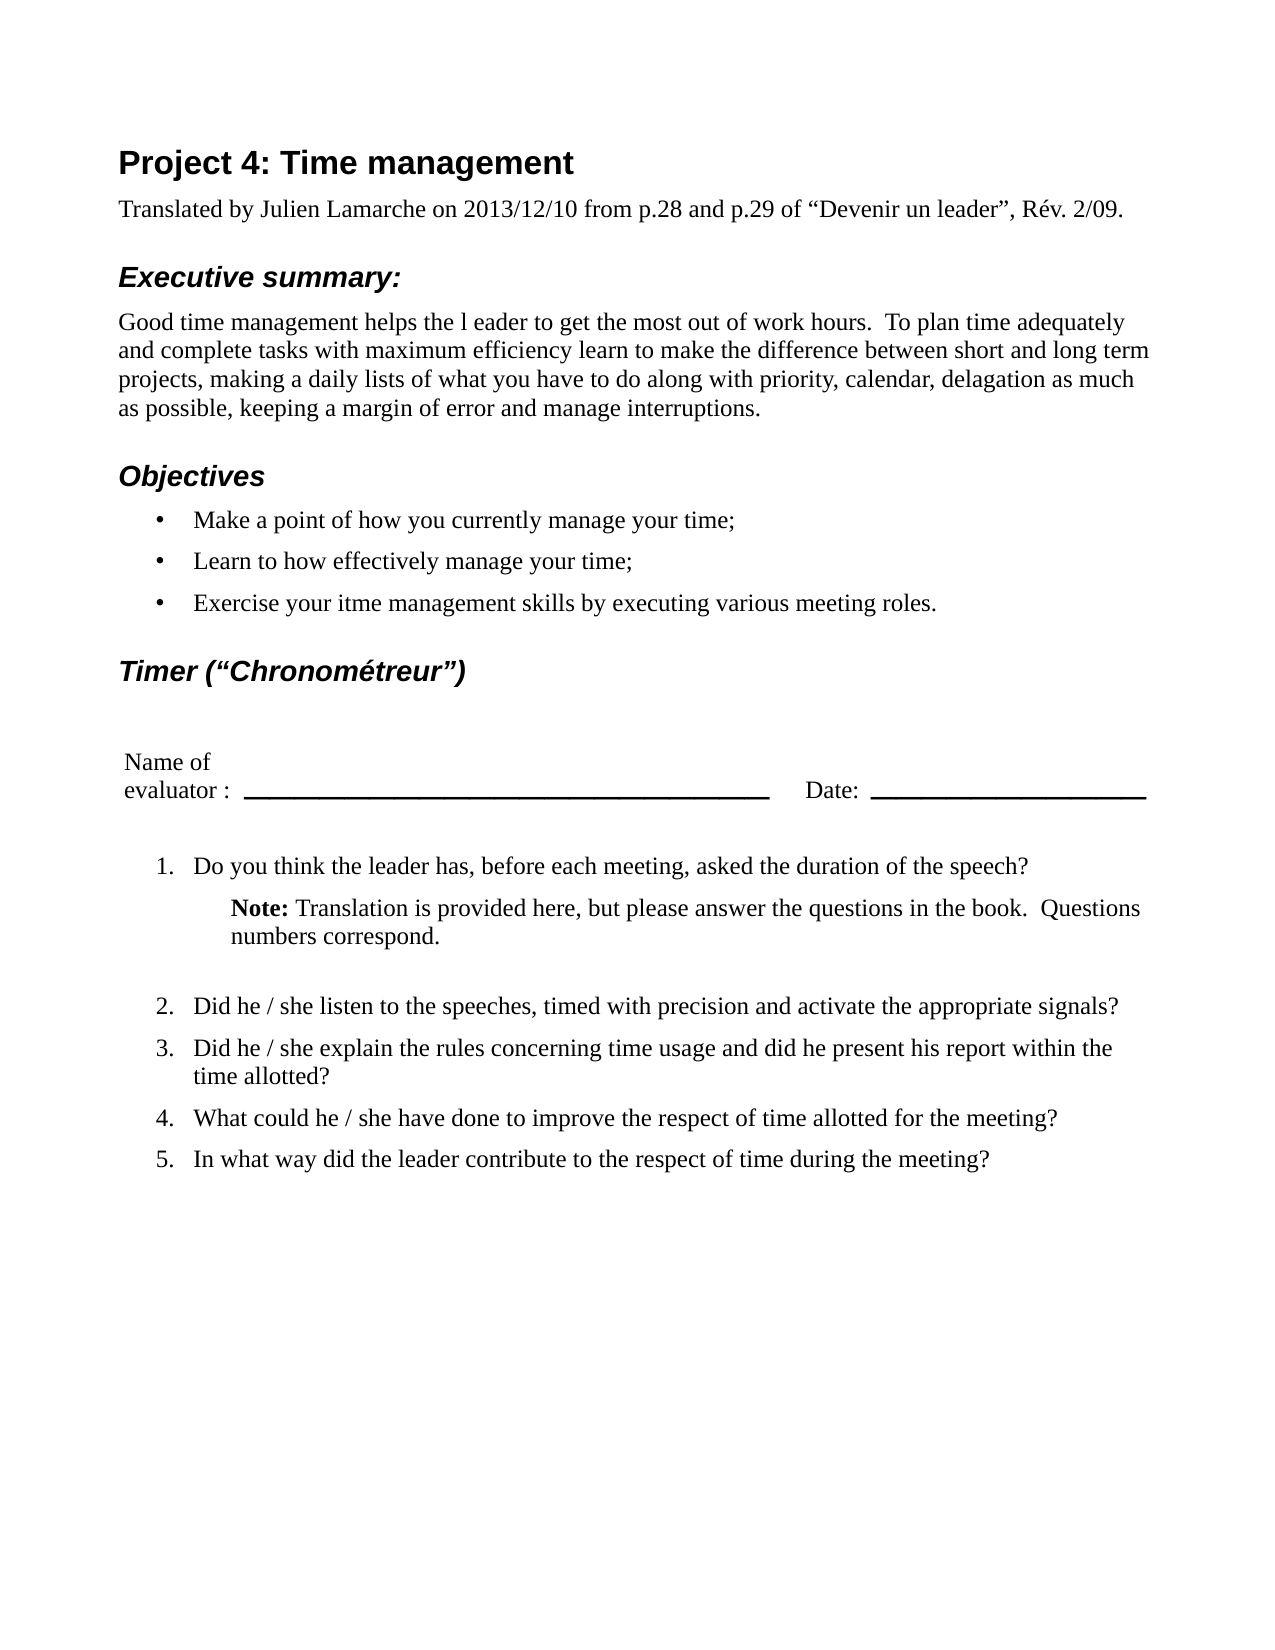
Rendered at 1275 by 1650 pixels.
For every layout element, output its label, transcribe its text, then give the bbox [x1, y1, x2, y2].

subtitle Objectives [118, 459, 1157, 493]
text Good time management helps the l eader to get the most out of work hours. To plan time adequately and complete tasks with maximum efficiency learn to make the difference between short and long term projects, making a daily lists of what you have to do along with priority, calendar, delagation as much as possible, keeping a margin of error and manage interruptions. [118, 307, 1157, 422]
list Exercise your itme management skills by executing various meeting roles. [156, 588, 1157, 616]
list Make a point of how you currently manage your time; [156, 505, 1157, 534]
table_header Date: [795, 741, 865, 810]
list Learn to how effectively manage your time; [156, 546, 1157, 575]
subtitle Executive summary: [118, 261, 1157, 294]
table_header ___________ [865, 741, 1157, 810]
subtitle Project 4: Time management [118, 143, 1157, 182]
list Did he / she listen to the speeches, timed with precision and activate the appropriate signals? [156, 991, 1157, 1020]
list In what way did the leader contribute to the respect of time during the meeting? [156, 1144, 1157, 1173]
list Do you think the leader has, before each meeting, asked the duration of the speech? [156, 851, 1157, 880]
subtitle Timer (“Chronométreur”) [118, 654, 1157, 687]
list Did he / she explain the rules concerning time usage and did he present his report within the time allotted? [156, 1033, 1157, 1090]
table_header Name of evaluator : [118, 741, 238, 810]
table_header _____________________ [239, 741, 795, 810]
list What could he / she have done to improve the respect of time allotted for the meeting? [156, 1103, 1157, 1131]
list Note: Translation is provided here, but please answer the questions in the book. Questions numbers correspond. [193, 893, 1157, 979]
text Translated by Julien Lamarche on 2013/12/10 from p.28 and p.29 of “Devenir un leader”, Rév. 2/09. [118, 194, 1157, 223]
